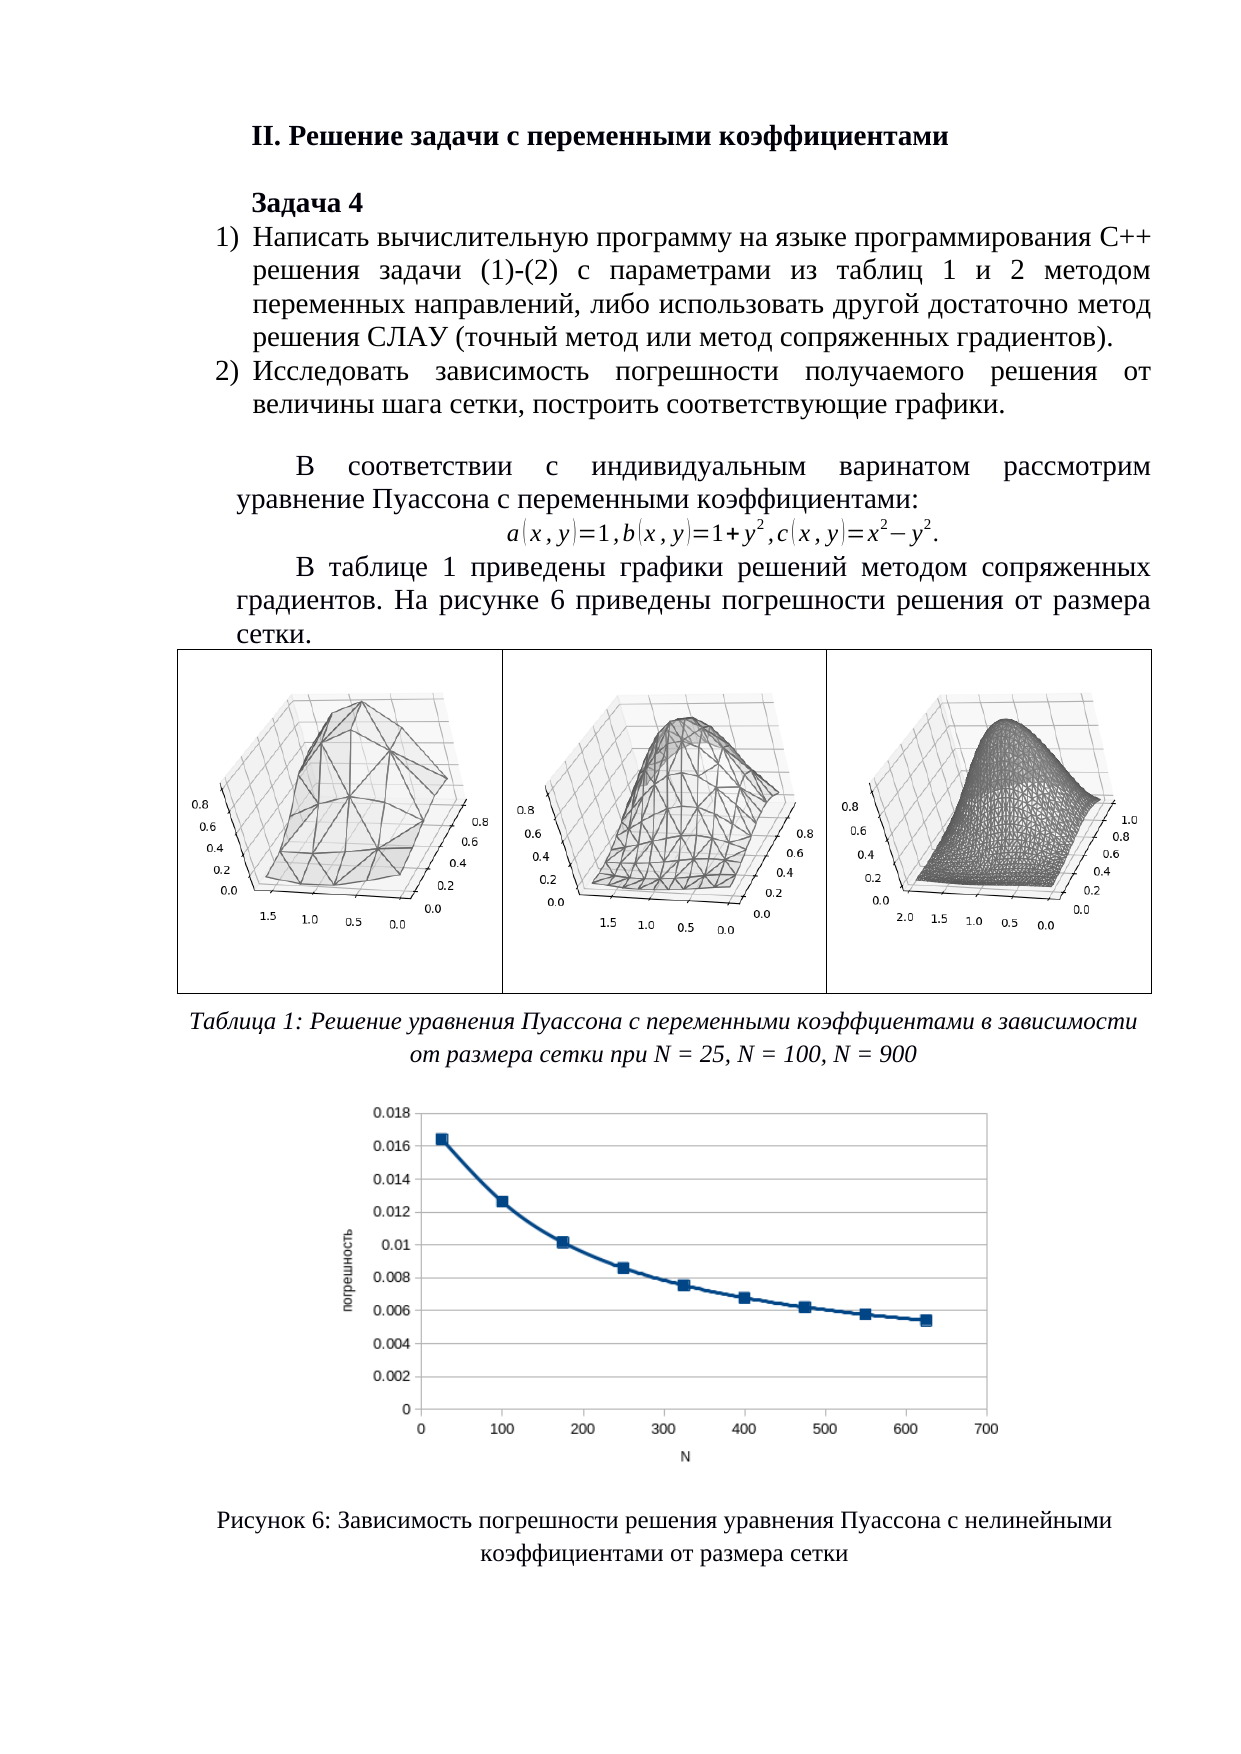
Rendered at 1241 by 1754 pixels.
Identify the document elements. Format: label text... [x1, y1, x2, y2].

picture [507, 656, 822, 944]
picture [316, 1097, 1013, 1488]
text Таблица 1: Решение уравнения Пуассона с переменными коэффциентами в зависимости от размера сетки при N = 25, N = 100, N = 900 [177, 1006, 1152, 1068]
text Рисунок 6: Зависимость погрешности решения уравнения Пуассона с нелинейными коэффициентами от размера сетки [207, 1097, 1122, 1566]
table_header [178, 650, 502, 993]
table_header [503, 650, 826, 993]
text В таблице 1 приведены графики решений методом сопряженных градиентов. На рисунке 6 приведены погрешности решения от размера сетки. [236, 549, 1152, 649]
picture [832, 656, 1146, 939]
text Задача 4 [177, 185, 1152, 219]
text В соответствии с индивидуальным варинатом рассмотрим уравнение Пуассона с переменными коэффициентами: [236, 448, 1152, 515]
table_header [827, 650, 1151, 993]
list Исследовать зависимость погрешности получаемого решения от величины шага сетки, построить соответствующие графики. [215, 353, 1152, 420]
text II. Решение задачи с переменными коэффициентами [177, 118, 1152, 152]
picture [182, 656, 497, 938]
list Написать вычислительную программу на языке программирования C++ решения задачи (1)-(2) с параметрами из таблиц 1 и 2 методом переменных направлений, либо использовать другой достаточно метод решения СЛАУ (точный метод или метод сопряженных градиентов). [215, 219, 1152, 353]
